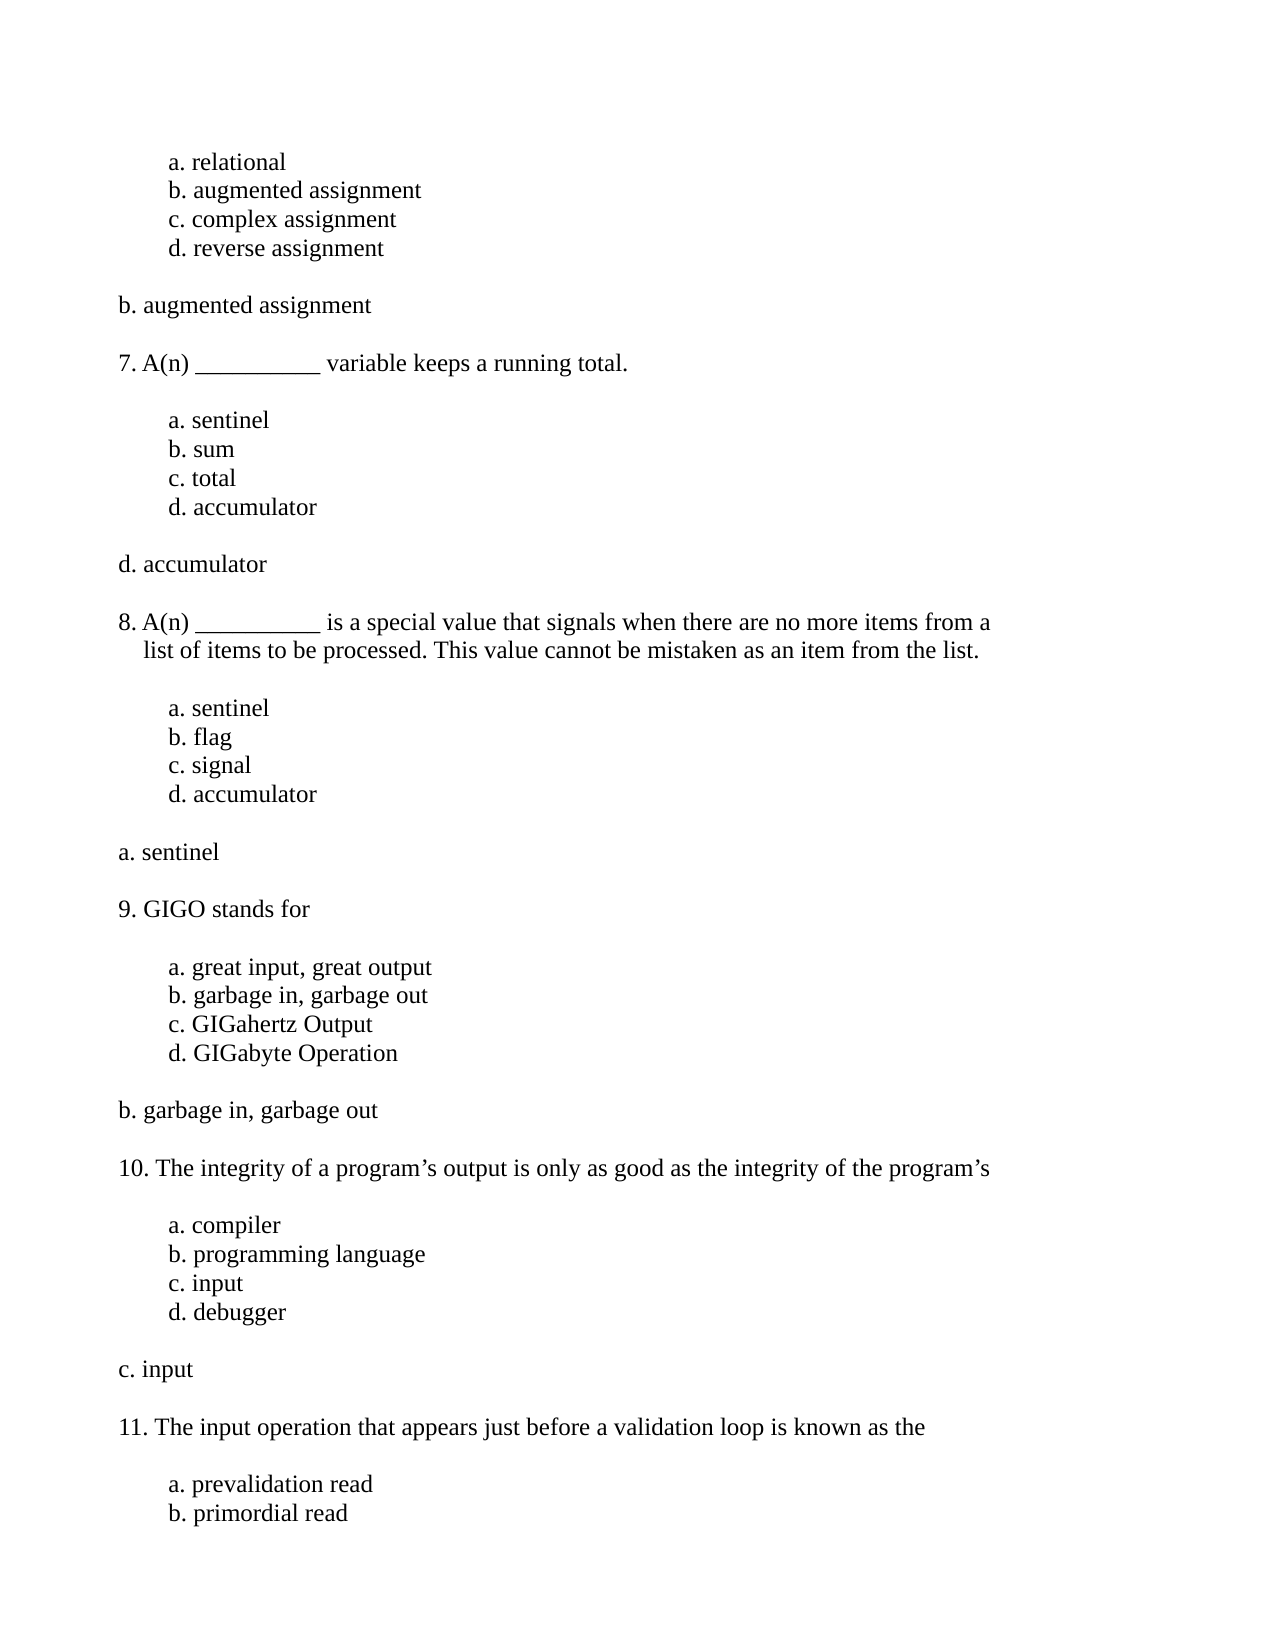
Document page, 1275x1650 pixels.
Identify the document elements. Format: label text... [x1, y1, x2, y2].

text a. compiler [118, 1211, 1157, 1239]
text b. augmented assignment [118, 291, 1157, 319]
text d. accumulator [118, 549, 1157, 578]
text b. flag [118, 722, 1157, 751]
text d. accumulator [118, 779, 1157, 808]
text 11. The input operation that appears just before a validation loop is known as the [118, 1412, 1157, 1441]
text b. primordial read [118, 1498, 1157, 1527]
text a. great input, great output [118, 952, 1157, 981]
text b. augmented assignment [118, 176, 1157, 204]
text b. garbage in, garbage out [118, 1096, 1157, 1124]
text 9. GIGO stands for [118, 894, 1157, 923]
text c. GIGahertz Output [118, 1009, 1157, 1038]
text d. reverse assignment [118, 233, 1157, 262]
text b. garbage in, garbage out [118, 981, 1157, 1009]
text c. input [118, 1354, 1157, 1383]
text d. GIGabyte Operation [118, 1038, 1157, 1067]
text c. total [118, 463, 1157, 492]
text b. programming language [118, 1239, 1157, 1268]
text a. sentinel [118, 837, 1157, 866]
text d. debugger [118, 1297, 1157, 1326]
text a. sentinel [118, 406, 1157, 434]
text b. sum [118, 434, 1157, 463]
text a. prevalidation read [118, 1469, 1157, 1498]
text 10. The integrity of a program’s output is only as good as the integrity of the program’s [118, 1153, 1157, 1182]
text c. complex assignment [118, 204, 1157, 233]
text d. accumulator [118, 492, 1157, 521]
text list of items to be processed. This value cannot be mistaken as an item from the list. [118, 636, 1157, 664]
text 7. A(n) __________ variable keeps a running total. [118, 348, 1157, 377]
text a. sentinel [118, 693, 1157, 722]
text c. input [118, 1268, 1157, 1297]
text c. signal [118, 751, 1157, 779]
text a. relational [118, 147, 1157, 176]
text 8. A(n) __________ is a special value that signals when there are no more items from a [118, 607, 1157, 636]
